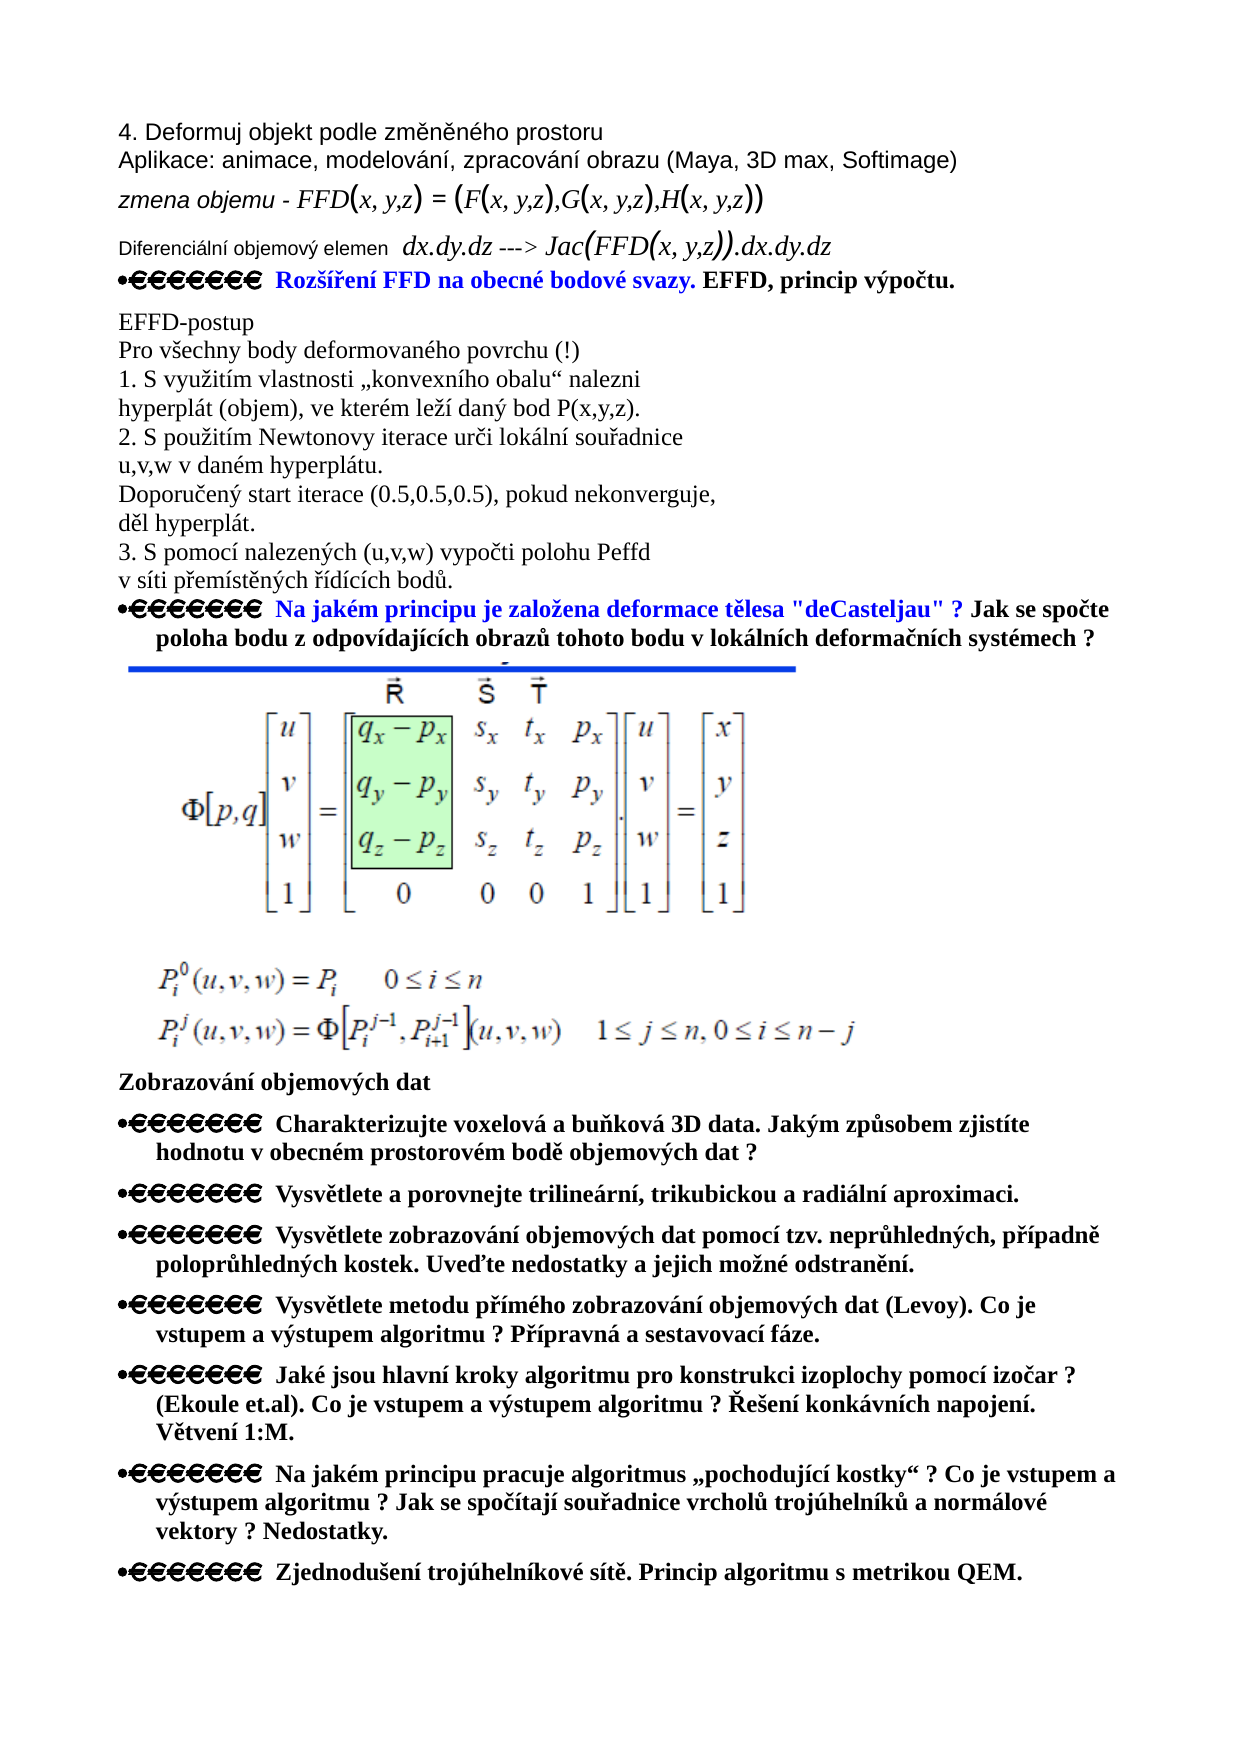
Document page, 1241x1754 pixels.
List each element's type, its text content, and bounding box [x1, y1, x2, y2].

text Pro všechny body deformovaného povrchu (!) [118, 336, 1122, 364]
text zmena objemu - FFD(x, y,z) = (F(x, y,z),G(x, y,z),H(x, y,z)) [118, 173, 1122, 219]
text Doporučený start iterace (0.5,0.5,0.5), pokud nekonverguje, [118, 479, 1122, 508]
text u,v,w v daném hyperplátu. [118, 451, 1122, 479]
text · Vysvětlete metodu přímého zobrazování objemových dat (Levoy). Co je vstupem a výstupem algoritmu ? Přípravná a sestavovací fáze. [118, 1290, 1122, 1347]
text hyperplát (objem), ve kterém leží daný bod P(x,y,z). [118, 393, 1122, 422]
text 3. S pomocí nalezených (u,v,w) vypočti polohu Peffd [118, 537, 1122, 566]
text Aplikace: animace, modelování, zpracování obrazu (Maya, 3D max, Softimage) [118, 146, 1122, 173]
text Diferenciální objemový elemen dx.dy.dz ---> Jac(FFD(x, y,z)).dx.dy.dz [118, 219, 1122, 266]
text · Na jakém principu pracuje algoritmus „pochodující kostky“ ? Co je vstupem a výstupem algoritmu ? Jak se spočítají souřadnice vrcholů trojúhelníků a normálové vektory ? Nedostatky. [118, 1459, 1122, 1545]
text děl hyperplát. [118, 508, 1122, 537]
text EFFD-postup [118, 307, 1122, 336]
text Zobrazování objemových dat [118, 664, 1122, 1096]
text 1. S využitím vlastnosti „konvexního obalu“ nalezni [118, 364, 1122, 393]
text · Charakterizujte voxelová a buňková 3D data. Jakým způsobem zjistíte hodnotu v obecném prostorovém bodě objemových dat ? [118, 1109, 1122, 1166]
text · Rozšíření FFD na obecné bodové svazy. EFFD, princip výpočtu. [118, 266, 1122, 294]
text · Zjednodušení trojúhelníkové sítě. Princip algoritmu s metrikou QEM. [118, 1557, 1122, 1586]
text · Vysvětlete a porovnejte trilineární, trikubickou a radiální aproximaci. [118, 1179, 1122, 1207]
text · Na jakém principu je založena deformace tělesa "deCasteljau" ? Jak se spočte poloha bodu z odpovídajících obrazů tohoto bodu v lokálních deformačních systémech ? [118, 594, 1122, 652]
text 2. S použitím Newtonovy iterace urči lokální souřadnice [118, 422, 1122, 451]
text 4. Deformuj objekt podle změněného prostoru [118, 118, 1122, 146]
text · Vysvětlete zobrazování objemových dat pomocí tzv. neprůhledných, případně poloprůhledných kostek. Uveďte nedostatky a jejich možné odstranění. [118, 1220, 1122, 1277]
text · Jaké jsou hlavní kroky algoritmu pro konstrukci izoplochy pomocí izočar ? (Ekoule et.al). Co je vstupem a výstupem algoritmu ? Řešení konkávních napojení. Větvení 1:M. [118, 1360, 1122, 1446]
text v síti přemístěných řídících bodů. [118, 566, 1122, 594]
